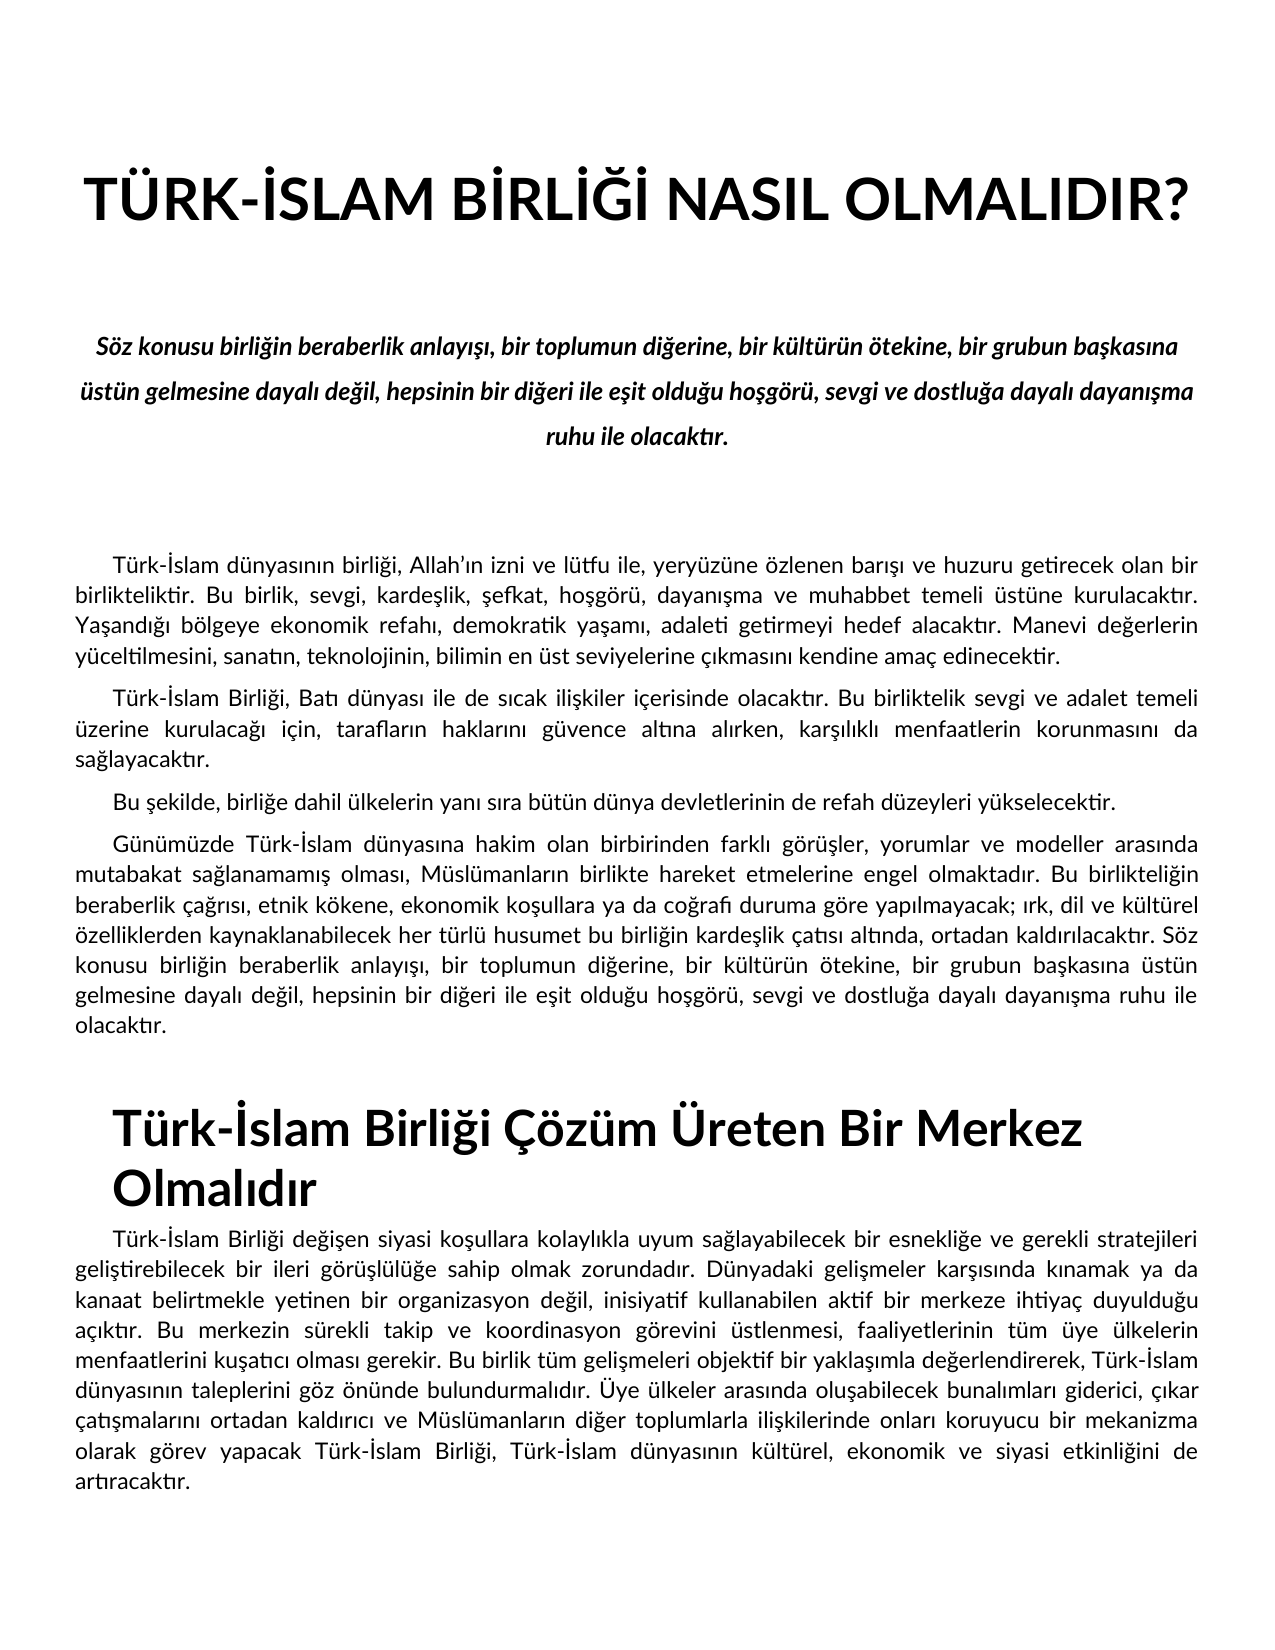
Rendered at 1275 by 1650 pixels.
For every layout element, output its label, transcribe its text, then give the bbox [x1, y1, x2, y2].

text Günümüzde Türk-İslam dünyasına hakim olan birbirinden farklı görüşler, yorumlar ve modeller arasında mutabakat sağlanamamış olması, Müslümanların birlikte hareket etmelerine engel olmaktadır. Bu birlikteliğin beraberlik çağrısı, etnik kökene, ekonomik koşullara ya da coğrafi duruma göre yapılmayacak; ırk, dil ve kültürel özelliklerden kaynaklanabilecek her türlü husumet bu birliğin kardeşlik çatısı altında, ortadan kaldırılacaktır. Söz konusu birliğin beraberlik anlayışı, bir toplumun diğerine, bir kültürün ötekine, bir grubun başkasına üstün gelmesine dayalı değil, hepsinin bir diğeri ile eşit olduğu hoşgörü, sevgi ve dostluğa dayalı dayanışma ruhu ile olacaktır. [75, 830, 1200, 1039]
text Türk-İslam dünyasının birliği, Allah’ın izni ve lütfu ile, yeryüzüne özlenen barışı ve huzuru getirecek olan bir birlikteliktir. Bu birlik, sevgi, kardeşlik, şefkat, hoşgörü, dayanışma ve muhabbet temeli üstüne kurulacaktır. Yaşandığı bölgeye ekonomik refahı, demokratik yaşamı, adaleti getirmeyi hedef alacaktır. Manevi değerlerin yüceltilmesini, sanatın, teknolojinin, bilimin en üst seviyelerine çıkmasını kendine amaç edinecektir. [75, 551, 1200, 669]
text Türk-İslam Birliği, Batı dünyası ile de sıcak ilişkiler içerisinde olacaktır. Bu birliktelik sevgi ve adalet temeli üzerine kurulacağı için, tarafların haklarını güvence altına alırken, karşılıklı menfaatlerin korunmasını da sağlayacaktır. [75, 684, 1200, 772]
subtitle Türk-İslam Birliği Çözüm Üreten Bir Merkez Olmalıdır [112, 1097, 1200, 1217]
text Türk-İslam Birliği değişen siyasi koşullara kolaylıkla uyum sağlayabilecek bir esnekliğe ve gerekli stratejileri geliştirebilecek bir ileri görüşlülüğe sahip olmak zorundadır. Dünyadaki gelişmeler karşısında kınamak ya da kanaat belirtmekle yetinen bir organizasyon değil, inisiyatif kullanabilen aktif bir merkeze ihtiyaç duyulduğu açıktır. Bu merkezin sürekli takip ve koordinasyon görevini üstlenmesi, faaliyetlerinin tüm üye ülkelerin menfaatlerini kuşatıcı olması gerekir. Bu birlik tüm gelişmeleri objektif bir yaklaşımla değerlendirerek, Türk-İslam dünyasının taleplerini göz önünde bulundurmalıdır. Üye ülkeler arasında oluşabilecek bunalımları giderici, çıkar çatışmalarını ortadan kaldırıcı ve Müslümanların diğer toplumlarla ilişkilerinde onları koruyucu bir mekanizma olarak görev yapacak Türk-İslam Birliği, Türk-İslam dünyasının kültürel, ekonomik ve siyasi etkinliğini de artıracaktır. [75, 1225, 1200, 1494]
text Bu şekilde, birliğe dahil ülkelerin yanı sıra bütün dünya devletlerinin de refah düzeyleri yükselecektir. [75, 787, 1200, 815]
text Söz konusu birliğin beraberlik anlayışı, bir toplumun diğerine, bir kültürün ötekine, bir grubun başkasına üstün gelmesine dayalı değil, hepsinin bir diğeri ile eşit olduğu hoşgörü, sevgi ve dostluğa dayalı dayanışma ruhu ile olacaktır. [75, 330, 1200, 450]
subtitle TÜRK-İSLAM BİRLİĞİ NASIL OLMALIDIR? [75, 162, 1200, 232]
